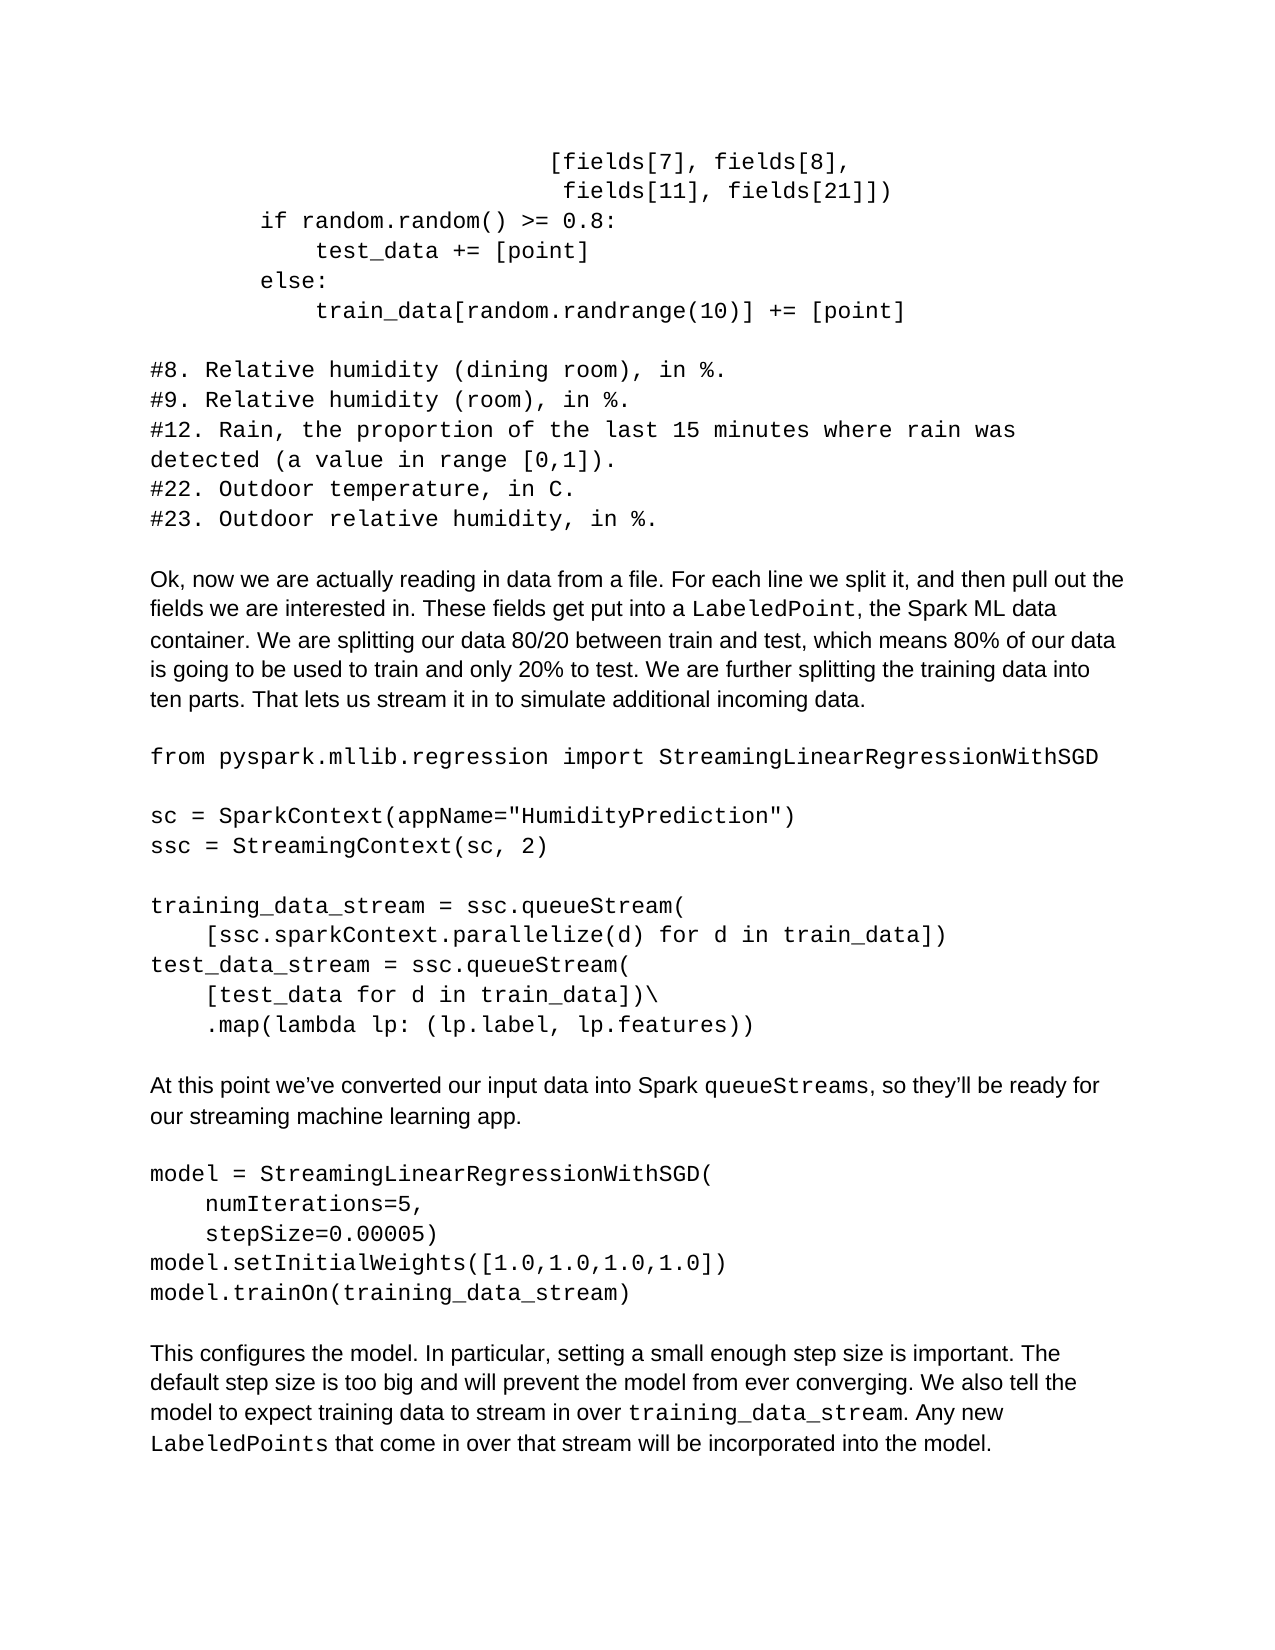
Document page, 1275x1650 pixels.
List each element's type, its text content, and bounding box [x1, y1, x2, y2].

text .map(lambda lp: (lp.label, lp.features)) [150, 1013, 1125, 1039]
text #23. Outdoor relative humidity, in %. [150, 507, 1125, 533]
text #22. Outdoor temperature, in C. [150, 478, 1125, 504]
text model.trainOn(training_data_stream) [150, 1282, 1125, 1307]
text [ssc.sparkContext.parallelize(d) for d in train_data]) [150, 924, 1125, 950]
text if random.random() >= 0.8: [150, 209, 1125, 236]
text numIterations=5, [150, 1192, 1125, 1218]
text At this point we’ve converted our input data into Spark queueStreams, so they’ll be ready for our streaming machine learning app. [150, 1072, 1125, 1129]
text #12. Rain, the proportion of the last 15 minutes where rain was detected (a value in range [0,1]). [150, 418, 1125, 474]
text from pyspark.mllib.regression import StreamingLinearRegressionWithSGD [150, 745, 1125, 771]
text #9. Relative humidity (room), in %. [150, 388, 1125, 414]
text training_data_stream = ssc.queueStream( [150, 894, 1125, 920]
text This configures the model. In particular, setting a small enough step size is important. The default step size is too big and will prevent the model from ever converging. We also tell the model to expect training data to stream in over training_data_stream. Any new LabeledPoints that come in over that stream will be incorporated into the model. [150, 1341, 1125, 1459]
text else: [150, 269, 1125, 295]
text train_data[random.randrange(10)] += [point] [150, 299, 1125, 325]
text model.setInitialWeights([1.0,1.0,1.0,1.0]) [150, 1252, 1125, 1278]
text test_data_stream = ssc.queueStream( [150, 953, 1125, 979]
text [fields[7], fields[8], [150, 150, 1125, 176]
text sc = SparkContext(appName="HumidityPrediction") [150, 804, 1125, 831]
text #8. Relative humidity (dining room), in %. [150, 358, 1125, 384]
text Ok, now we are actually reading in data from a file. For each line we split it, and then pull out the fields we are interested in. These fields get put into a LabeledPoint, the Spark ML data container. We are splitting our data 80/20 between train and test, which means 80% of our data is going to be used to train and only 20% to test. We are further splitting the training data into ten parts. That lets us stream it in to simulate additional incoming data. [150, 567, 1125, 712]
text model = StreamingLinearRegressionWithSGD( [150, 1162, 1125, 1188]
text test_data += [point] [150, 239, 1125, 265]
text fields[11], fields[21]]) [150, 180, 1125, 206]
text stepSize=0.00005) [150, 1222, 1125, 1248]
text [test_data for d in train_data])\ [150, 983, 1125, 1009]
text ssc = StreamingContext(sc, 2) [150, 834, 1125, 860]
